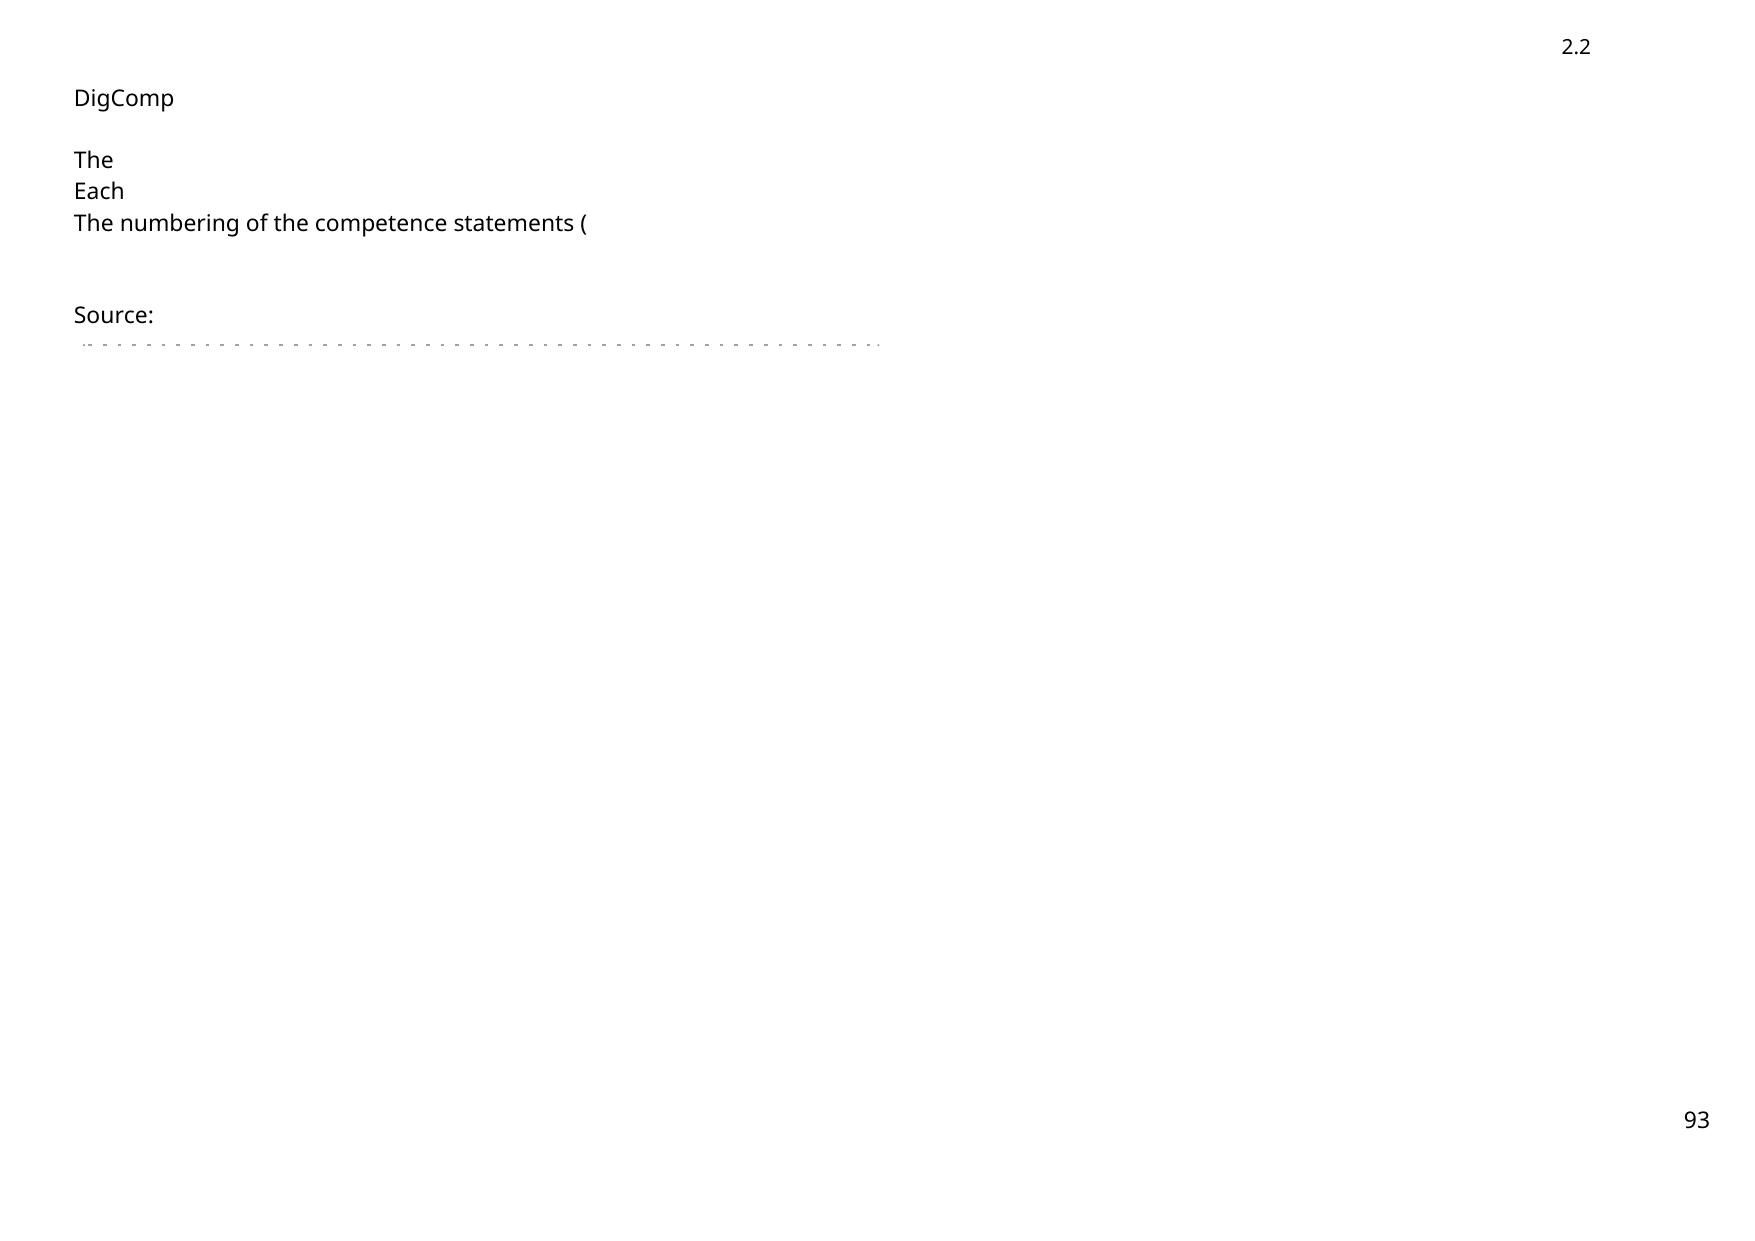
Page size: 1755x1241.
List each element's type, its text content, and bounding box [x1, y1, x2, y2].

text The [74, 144, 1710, 175]
text The numbering of the competence statements ( [74, 207, 1710, 238]
text DigComp [74, 82, 1710, 113]
text Each [74, 175, 1710, 207]
text Source: [74, 299, 1710, 330]
